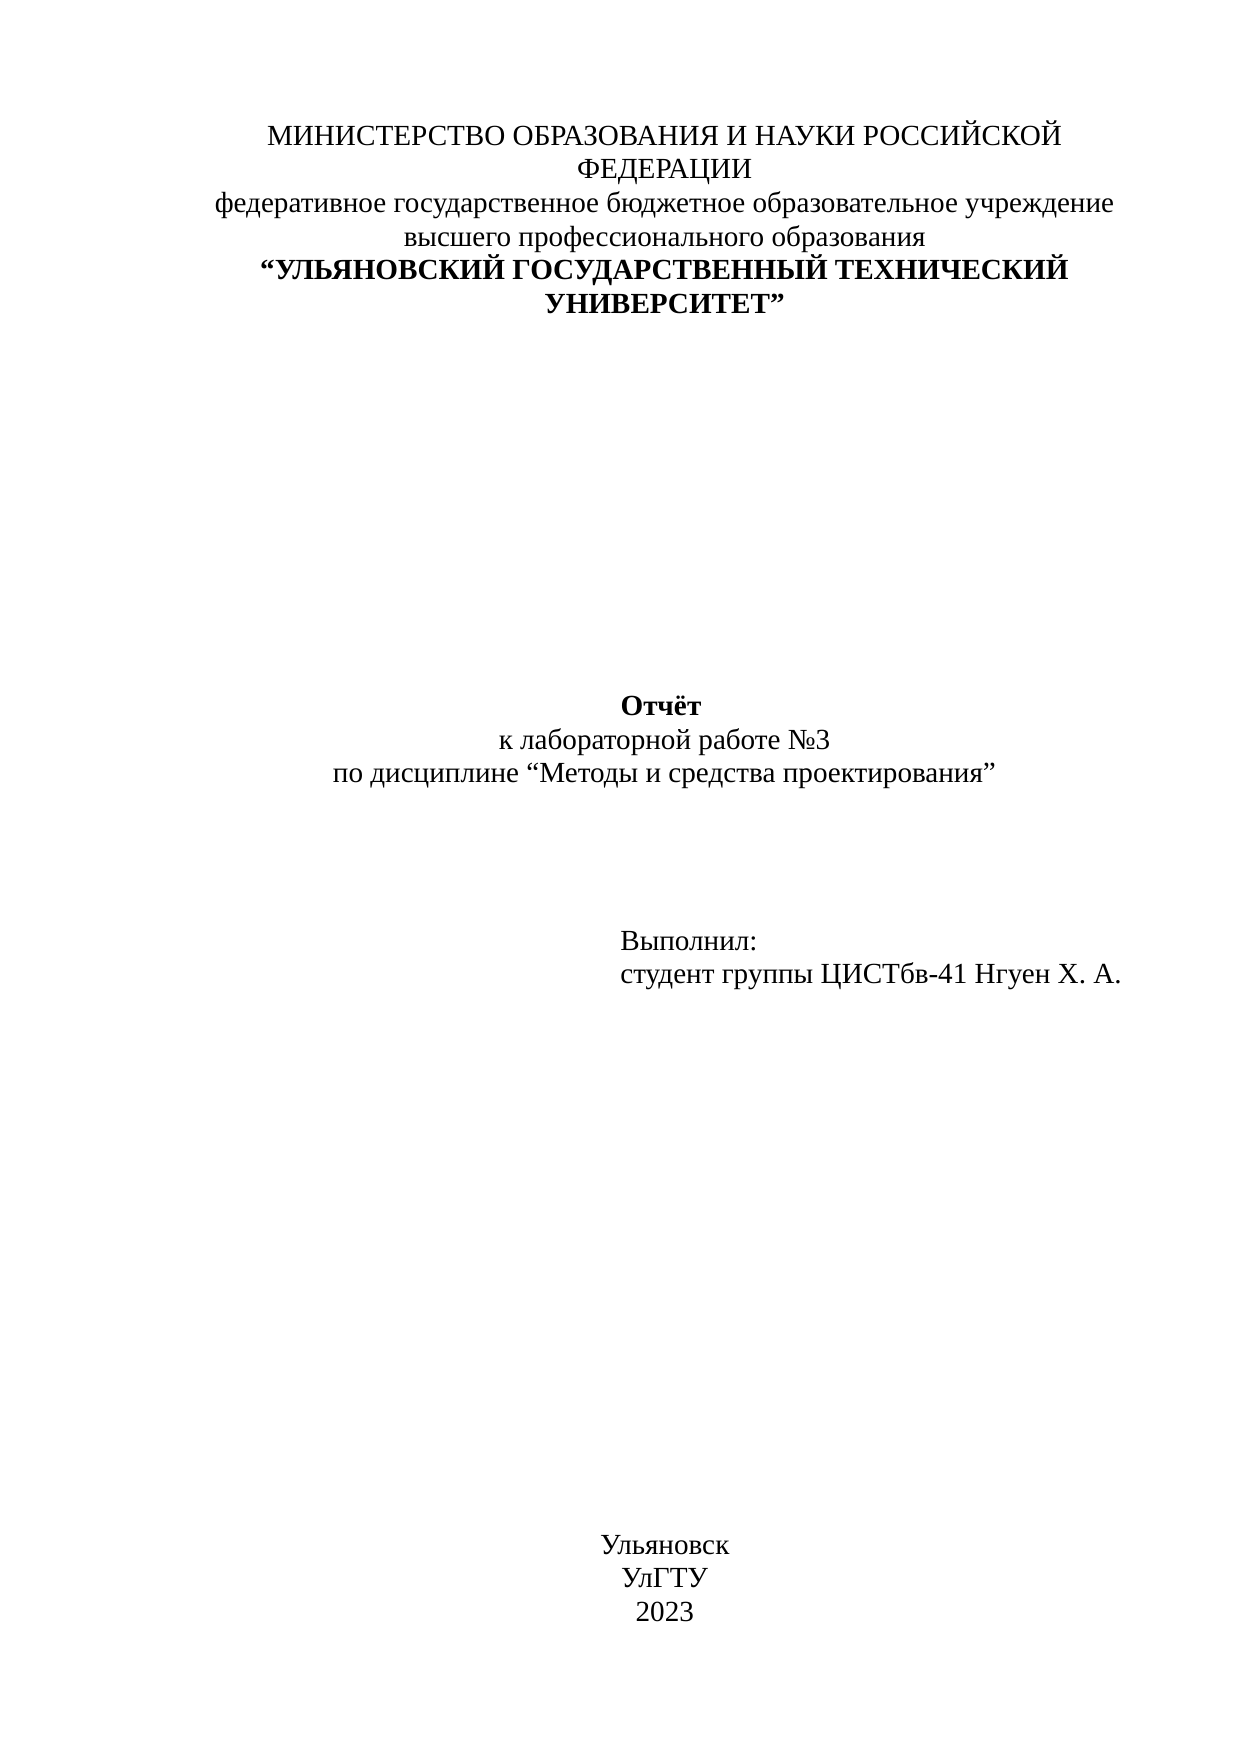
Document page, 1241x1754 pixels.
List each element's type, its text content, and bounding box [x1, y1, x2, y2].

text УлГТУ [177, 1560, 1152, 1594]
text МИНИСТЕРСТВО ОБРАЗОВАНИЯ И НАУКИ РОССИЙСКОЙ ФЕДЕРАЦИИ [177, 118, 1152, 185]
text “УЛЬЯНОВСКИЙ ГОСУДАРСТВЕННЫЙ ТЕХНИЧЕСКИЙ УНИВЕРСИТЕТ” [177, 252, 1152, 319]
text федеративное государственное бюджетное образовательное учреждение [177, 185, 1152, 219]
text по дисциплине “Методы и средства проектирования” [177, 755, 1152, 789]
text Выполнил: [177, 923, 954, 957]
text высшего профессионального образования [177, 219, 1152, 252]
text Ульяновск [177, 1527, 1152, 1560]
text Отчёт [177, 688, 1152, 722]
text 2023 [177, 1594, 1152, 1627]
text к лабораторной работе №3 [177, 722, 1152, 755]
text студент группы ЦИСТбв-41 Нгуен Х. А. [177, 957, 1152, 990]
